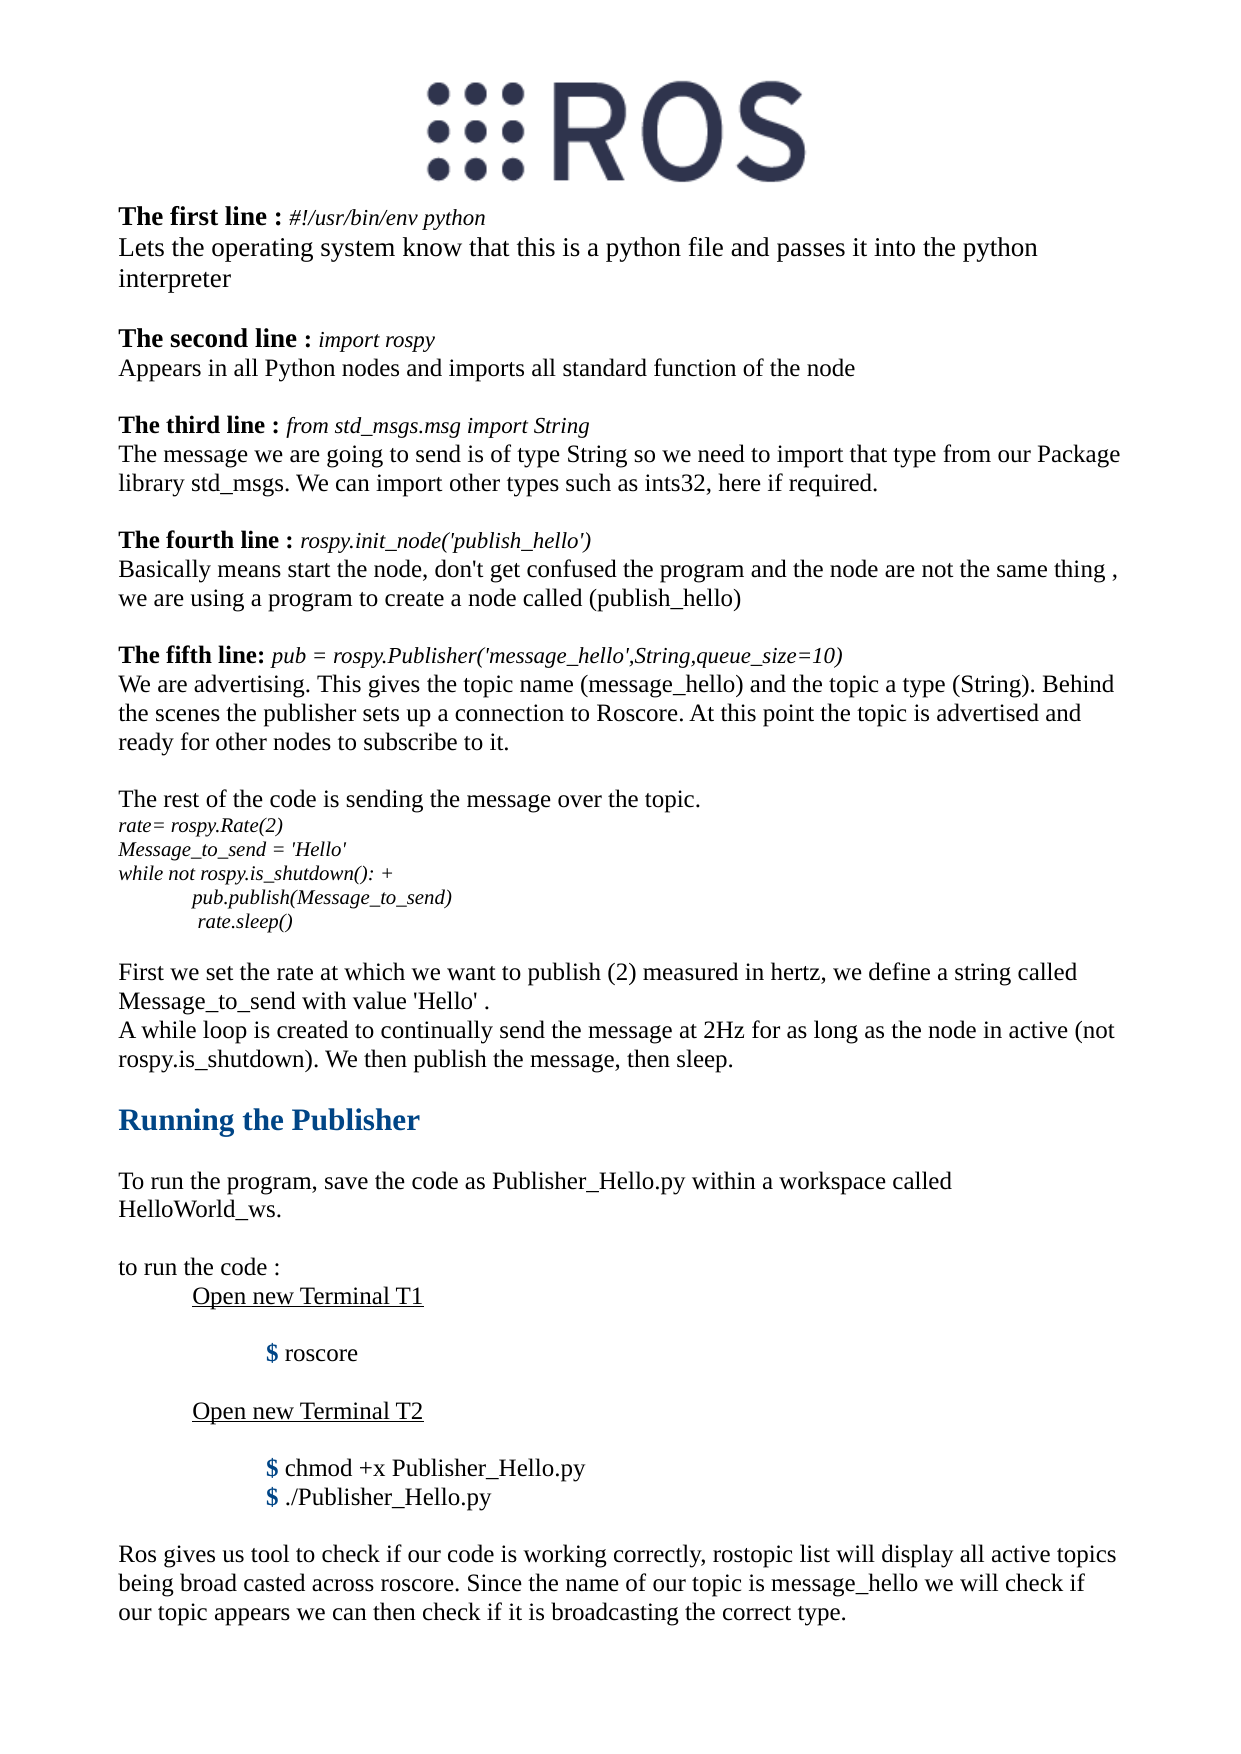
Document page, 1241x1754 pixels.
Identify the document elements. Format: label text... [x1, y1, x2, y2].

text while not rospy.is_shutdown(): + [118, 861, 1122, 885]
text $ roscore [118, 1338, 1122, 1367]
text The first line : #!/usr/bin/env python [118, 200, 1122, 231]
text Ros gives us tool to check if our code is working correctly, rostopic list will display all active topics being broad casted across roscore. Since the name of our topic is message_hello we will check if our topic appears we can then check if it is broadcasting the correct type. [118, 1539, 1122, 1626]
text to run the code : [118, 1252, 1122, 1281]
text We are advertising. This gives the topic name (message_hello) and the topic a type (String). Behind the scenes the publisher sets up a connection to Roscore. At this point the topic is advertised and ready for other nodes to subscribe to it. [118, 669, 1122, 756]
text Running the Publisher [118, 1101, 1122, 1137]
text $ ./Publisher_Hello.py [118, 1482, 1122, 1511]
text The fourth line : rospy.init_node('publish_hello') [118, 526, 1122, 554]
text The second line : import rospy [118, 322, 1122, 353]
text $ chmod +x Publisher_Hello.py [118, 1453, 1122, 1482]
text Lets the operating system know that this is a python file and passes it into the python interpreter [118, 231, 1122, 293]
text The third line : from std_msgs.msg import String [118, 411, 1122, 439]
text Appears in all Python nodes and imports all standard function of the node [118, 353, 1122, 382]
text Basically means start the node, don't get confused the program and the node are not the same thing , we are using a program to create a node called (publish_hello) [118, 554, 1122, 612]
text The fifth line: pub = rospy.Publisher('message_hello',String,queue_size=10) [118, 641, 1122, 669]
text rate.sleep() [118, 909, 1122, 933]
text Open new Terminal T1 [118, 1281, 1122, 1309]
text To run the program, save the code as Publisher_Hello.py within a workspace called HelloWorld_ws. [118, 1166, 1122, 1223]
text pub.publish(Message_to_send) [118, 885, 1122, 909]
text Message_to_send = 'Hello' [118, 837, 1122, 861]
picture [421, 75, 819, 190]
text First we set the rate at which we want to publish (2) measured in hertz, we define a string called Message_to_send with value 'Hello' . [118, 957, 1122, 1015]
text The message we are going to send is of type String so we need to import that type from our Package library std_msgs. We can import other types such as ints32, here if required. [118, 439, 1122, 497]
text The rest of the code is sending the message over the topic. [118, 784, 1122, 813]
text A while loop is created to continually send the message at 2Hz for as long as the node in active (not rospy.is_shutdown). We then publish the message, then sleep. [118, 1015, 1122, 1072]
text Open new Terminal T2 [118, 1396, 1122, 1424]
text rate= rospy.Rate(2) [118, 813, 1122, 837]
